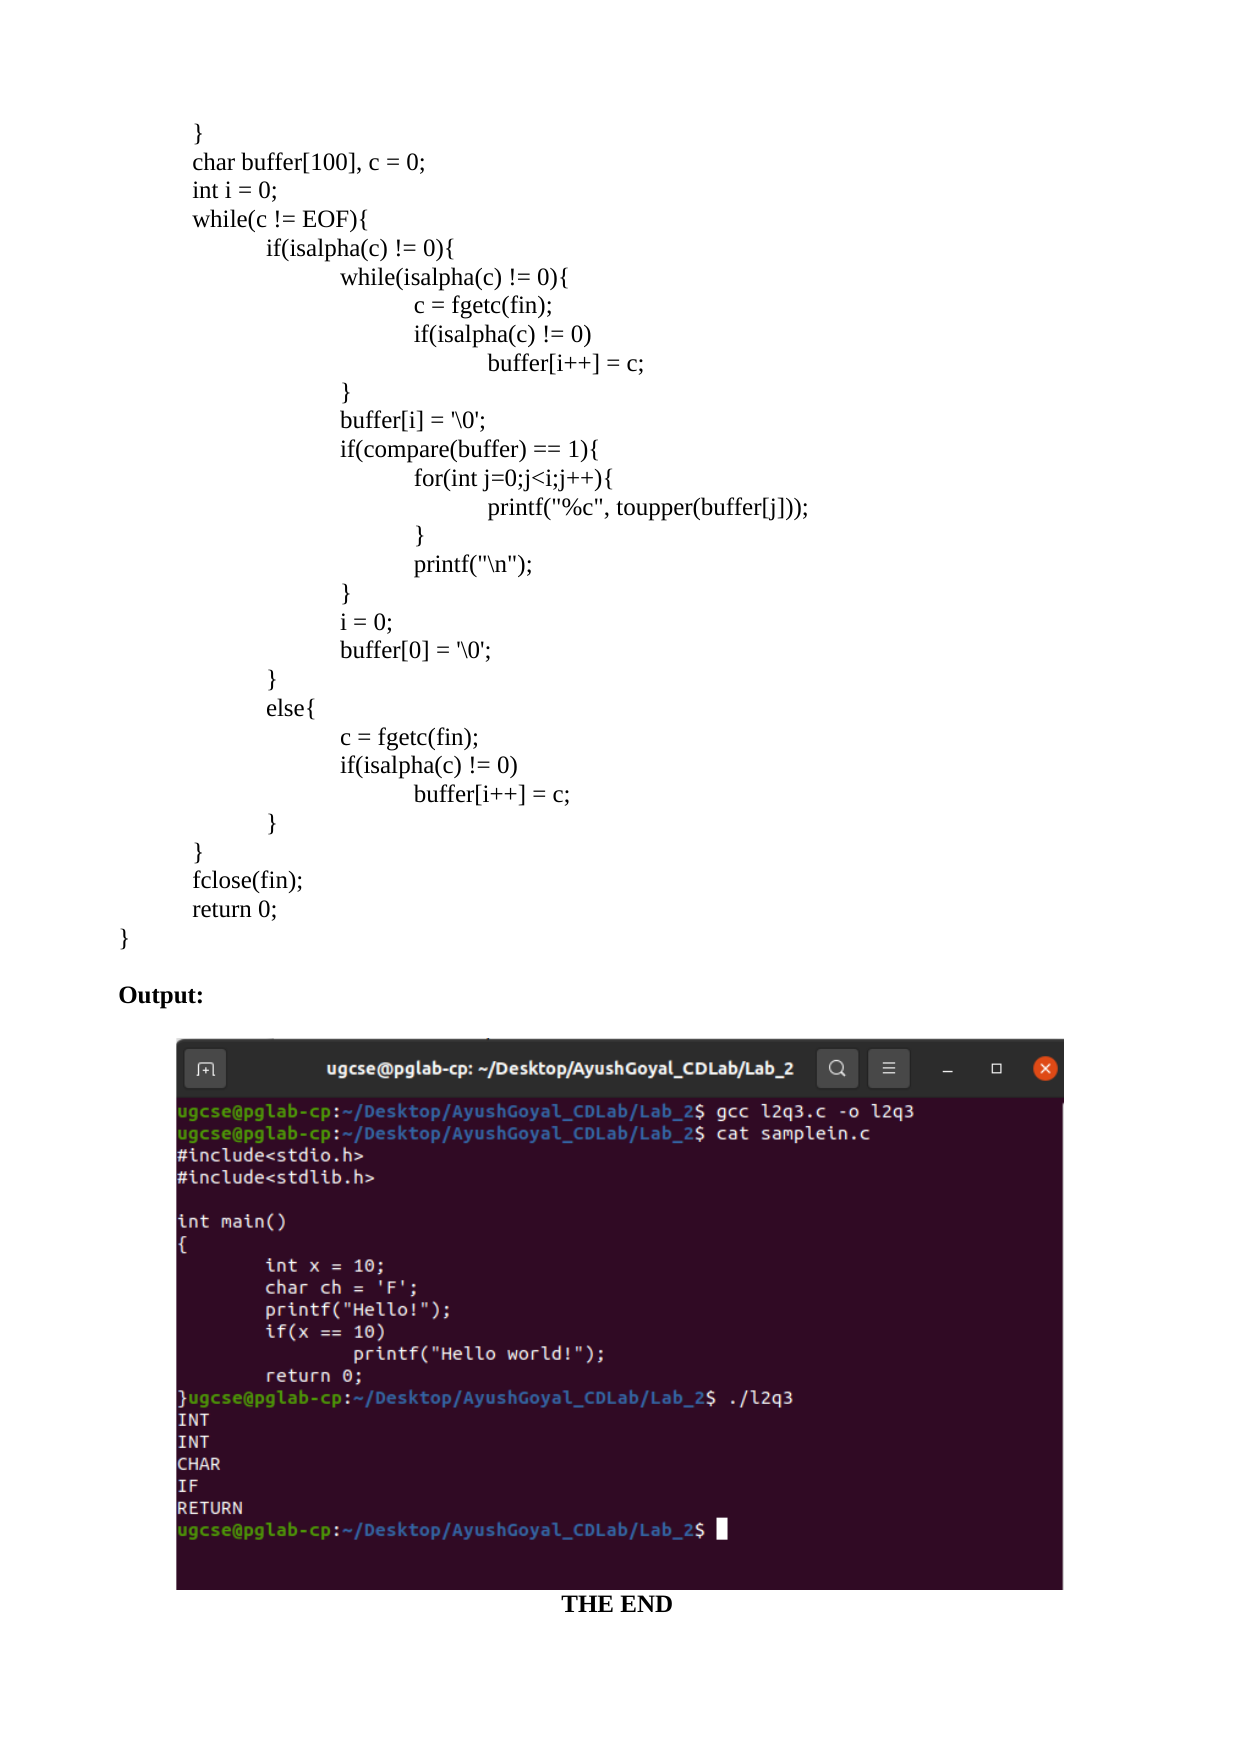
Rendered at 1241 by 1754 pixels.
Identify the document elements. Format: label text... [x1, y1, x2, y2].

text else{ [118, 693, 1122, 722]
text while(isalpha(c) != 0){ [118, 262, 1122, 291]
text int i = 0; [118, 176, 1122, 204]
text Output: [118, 981, 1122, 1009]
text c = fgetc(fin); [118, 291, 1122, 319]
text } [118, 664, 1122, 693]
text return 0; [118, 894, 1122, 923]
text for(int j=0;j<i;j++){ [118, 463, 1122, 492]
text if(isalpha(c) != 0){ [118, 233, 1122, 262]
text buffer[0] = '\0'; [118, 636, 1122, 664]
text } [118, 521, 1122, 549]
text c = fgetc(fin); [118, 722, 1122, 751]
text THE END [118, 1038, 1122, 1618]
text char buffer[100], c = 0; [118, 147, 1122, 176]
text buffer[i] = '\0'; [118, 406, 1122, 434]
text if(isalpha(c) != 0) [118, 751, 1122, 779]
text i = 0; [118, 607, 1122, 636]
text buffer[i++] = c; [118, 348, 1122, 377]
text } [118, 808, 1122, 837]
text if(isalpha(c) != 0) [118, 319, 1122, 348]
text } [118, 837, 1122, 866]
text } [118, 377, 1122, 406]
picture [176, 1038, 1064, 1590]
text printf("%c", toupper(buffer[j])); [118, 492, 1122, 521]
text fclose(fin); [118, 866, 1122, 894]
text printf("\n"); [118, 549, 1122, 578]
text } [118, 923, 1122, 952]
text while(c != EOF){ [118, 204, 1122, 233]
text } [118, 578, 1122, 607]
text buffer[i++] = c; [118, 779, 1122, 808]
text } [118, 118, 1122, 147]
text if(compare(buffer) == 1){ [118, 434, 1122, 463]
